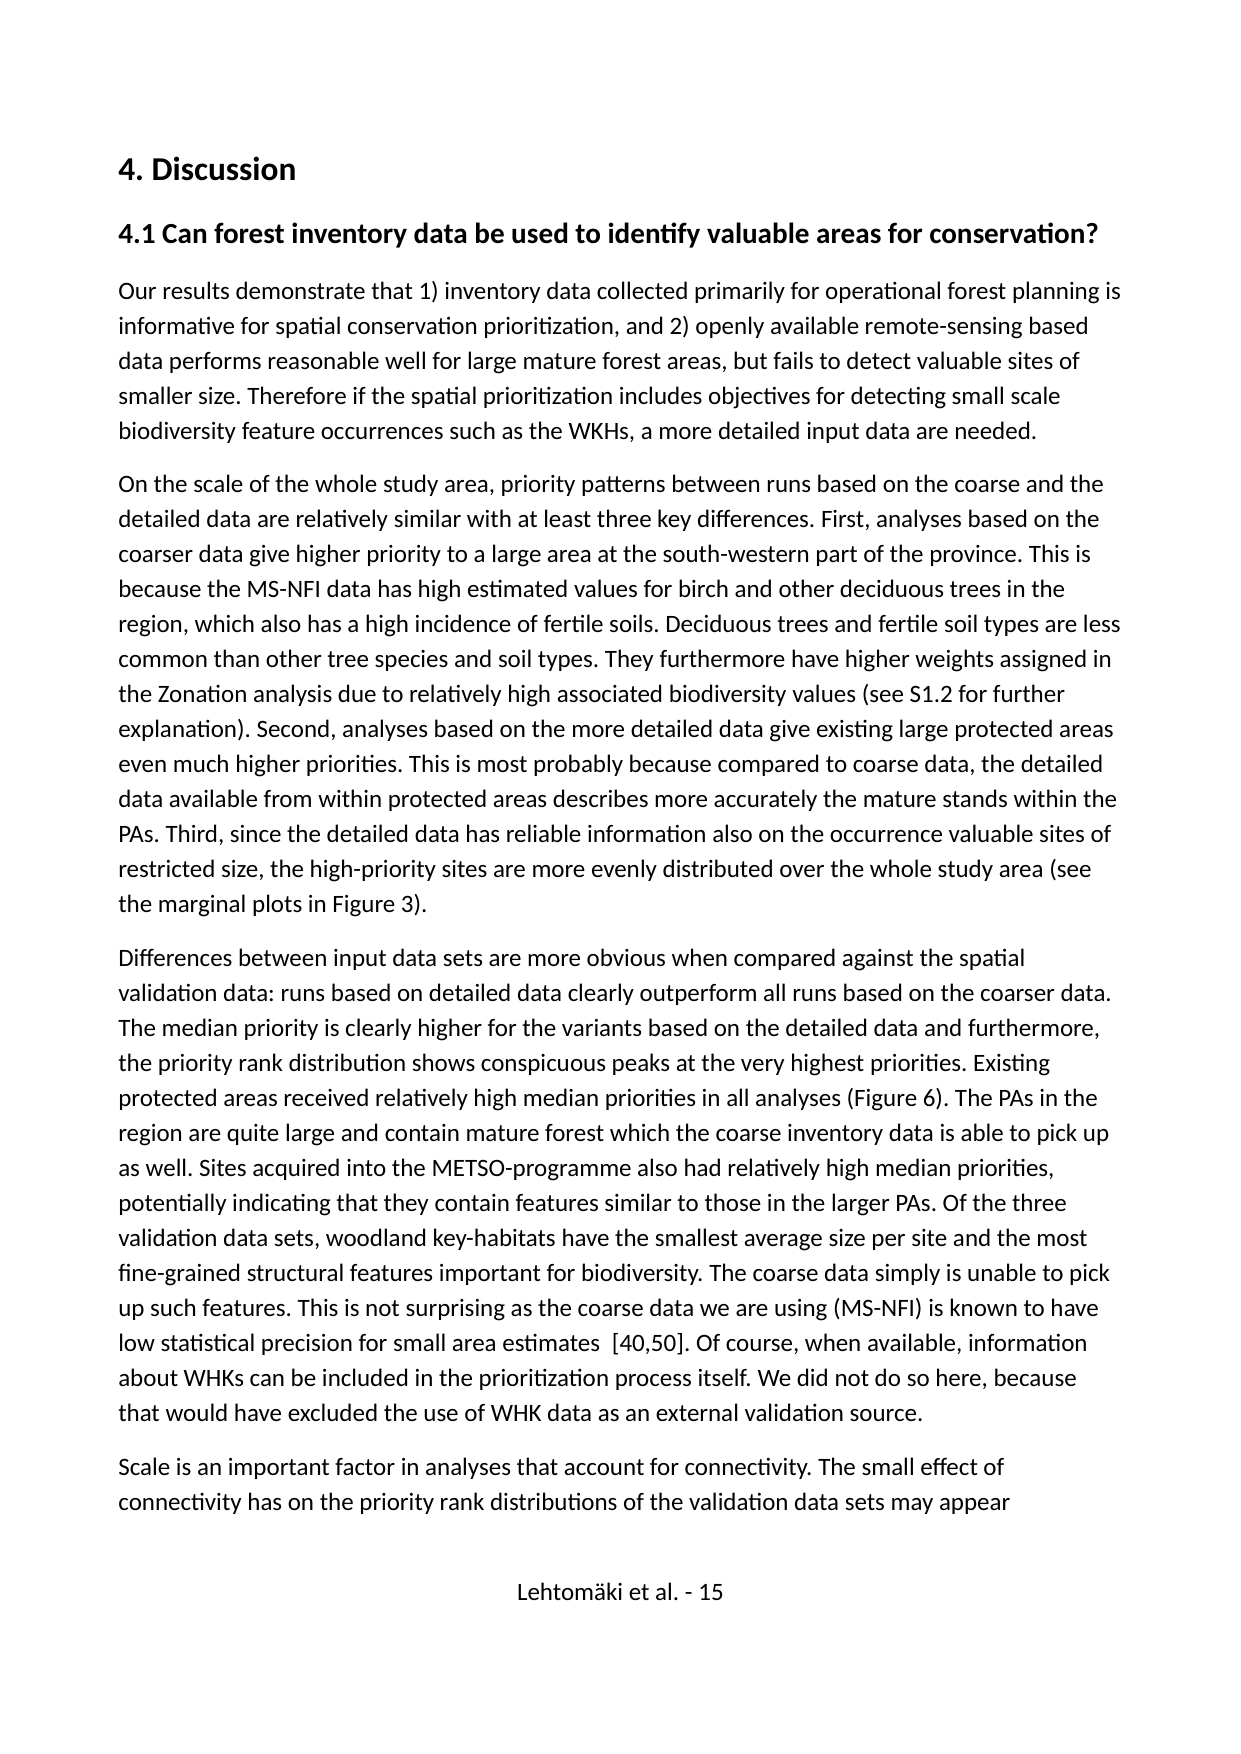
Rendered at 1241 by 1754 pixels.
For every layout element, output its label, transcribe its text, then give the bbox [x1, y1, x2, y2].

text On the scale of the whole study area, priority patterns between runs based on the coarse and the detailed data are relatively similar with at least three key differences. First, analyses based on the coarser data give higher priority to a large area at the south-western part of the province. This is because the MS-NFI data has high estimated values for birch and other deciduous trees in the region, which also has a high incidence of fertile soils. Deciduous trees and fertile soil types are less common than other tree species and soil types. They furthermore have higher weights assigned in the Zonation analysis due to relatively high associated biodiversity values (see S1.2 for further explanation). Second, analyses based on the more detailed data give existing large protected areas even much higher priorities. This is most probably because compared to coarse data, the detailed data available from within protected areas describes more accurately the mature stands within the PAs. Third, since the detailed data has reliable information also on the occurrence valuable sites of restricted size, the high-priority sites are more evenly distributed over the whole study area (see the marginal plots in Figure 3). [118, 469, 1122, 919]
text Differences between input data sets are more obvious when compared against the spatial validation data: runs based on detailed data clearly outperform all runs based on the coarser data. The median priority is clearly higher for the variants based on the detailed data and furthermore, the priority rank distribution shows conspicuous peaks at the very highest priorities. Existing protected areas received relatively high median priorities in all analyses (Figure 6). The PAs in the region are quite large and contain mature forest which the coarse inventory data is able to pick up as well. Sites acquired into the METSO-programme also had relatively high median priorities, potentially indicating that they contain features similar to those in the larger PAs. Of the three validation data sets, woodland key-habitats have the smallest average size per site and the most fine-grained structural features important for biodiversity. The coarse data simply is unable to pick up such features. This is not surprising as the coarse data we are using (MS-NFI) is known to have low statistical precision for small area estimates [40,50]. Of course, when available, information about WHKs can be included in the prioritization process itself. We did not do so here, because that would have excluded the use of WHK data as an external validation source. [118, 942, 1122, 1428]
text Scale is an important factor in analyses that account for connectivity. The small effect of connectivity has on the priority rank distributions of the validation data sets may appear [118, 1451, 1122, 1517]
subtitle 4.1 Can forest inventory data be used to identify valuable areas for conservation? [118, 215, 1122, 251]
text Our results demonstrate that 1) inventory data collected primarily for operational forest planning is informative for spatial conservation prioritization, and 2) openly available remote-sensing based data performs reasonable well for large mature forest areas, but fails to detect valuable sites of smaller size. Therefore if the spatial prioritization includes objectives for detecting small scale biodiversity feature occurrences such as the WKHs, a more detailed input data are needed. [118, 275, 1122, 445]
subtitle 4. Discussion [118, 148, 1122, 188]
